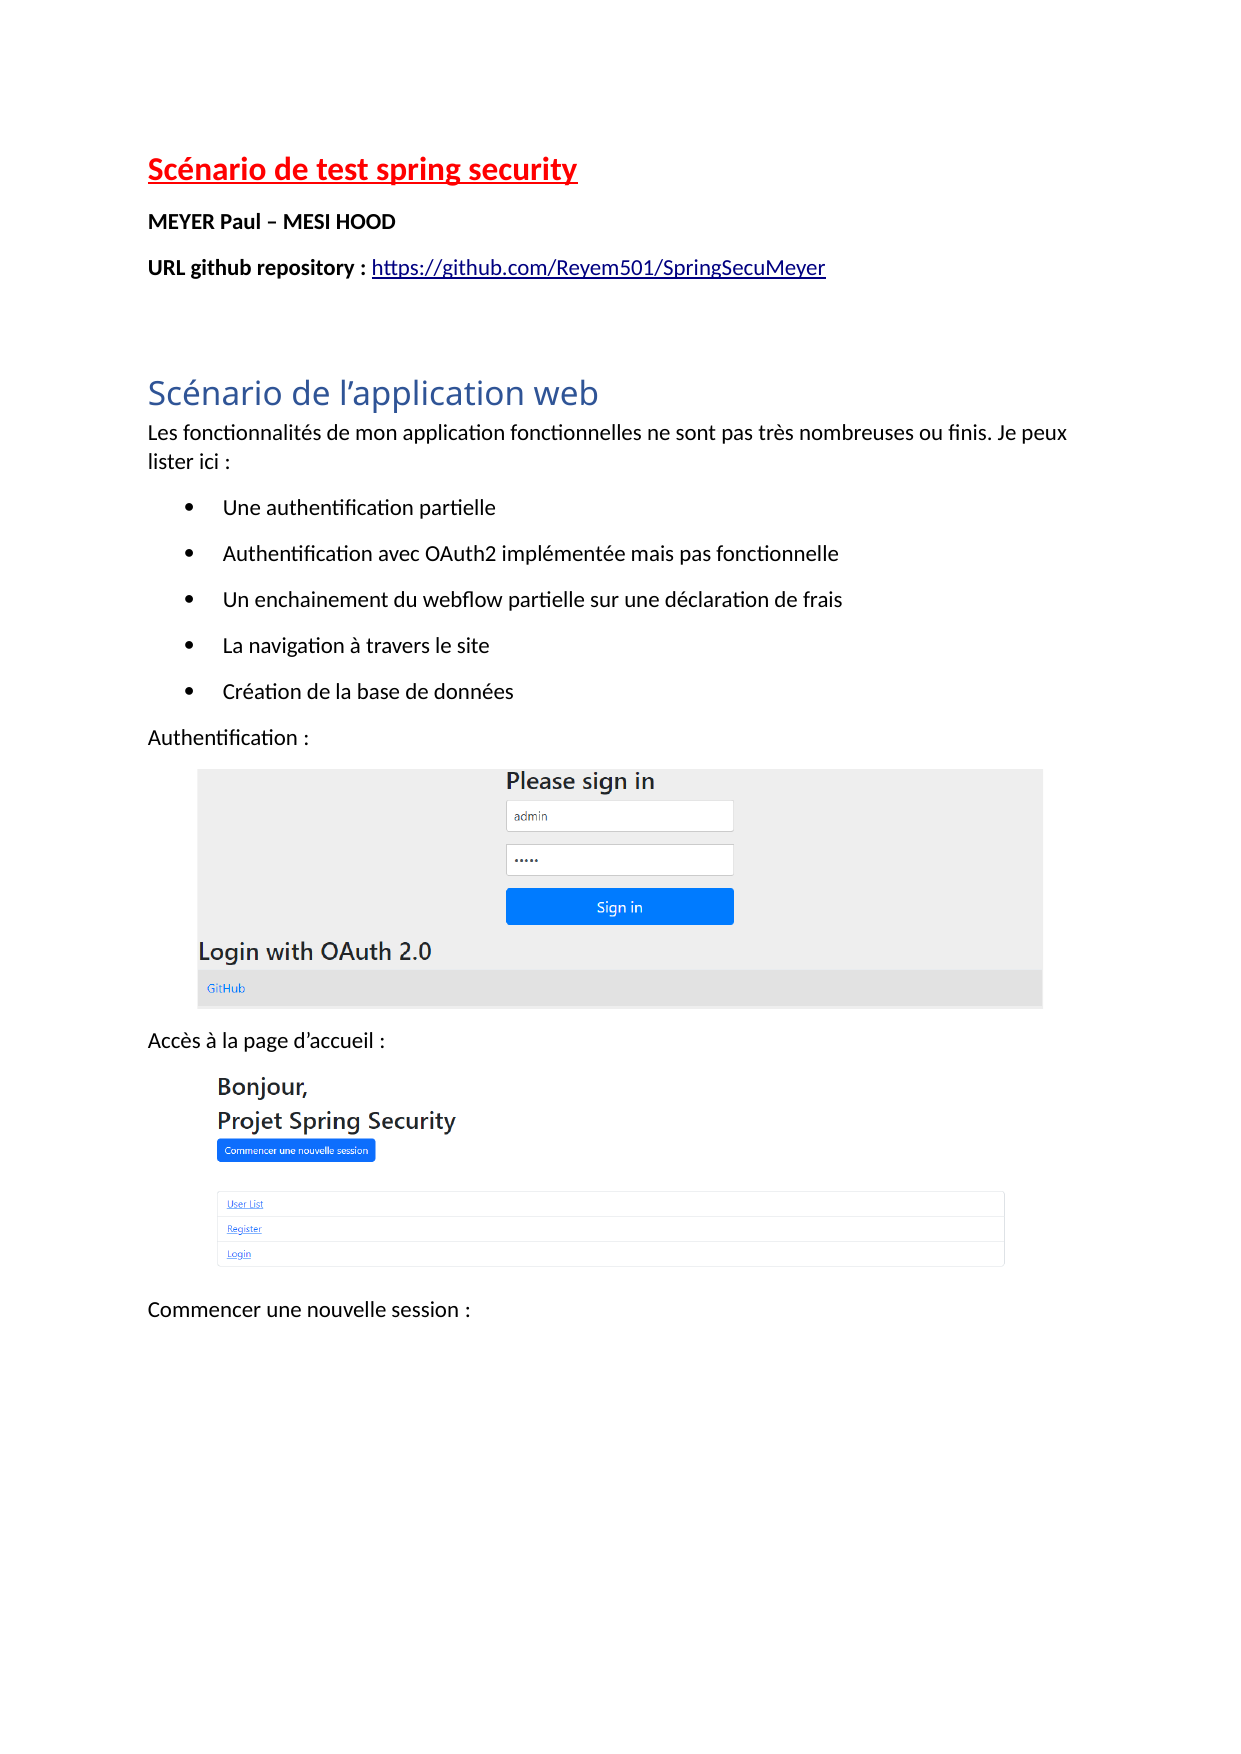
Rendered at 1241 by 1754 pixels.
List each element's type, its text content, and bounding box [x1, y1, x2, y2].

list Authentification avec OAuth2 implémentée mais pas fonctionnelle [185, 539, 1093, 567]
list Une authentification partielle [185, 493, 1093, 521]
list Un enchainement du webflow partielle sur une déclaration de frais [185, 585, 1093, 613]
text Authentification : [148, 723, 1093, 751]
text Accès à la page d’accueil : [148, 1027, 1093, 1054]
text Scénario de test spring security [148, 148, 1093, 188]
subtitle Scénario de l’application web [148, 370, 1093, 416]
text Les fonctionnalités de mon application fonctionnelles ne sont pas très nombreuses ou finis. Je peux lister ici : [148, 418, 1093, 475]
text MEYER Paul – MESI HOOD [148, 207, 1093, 235]
text URL github repository : https://github.com/Reyem501/SpringSecuMeyer [148, 253, 1093, 281]
list La navigation à travers le site [185, 631, 1093, 659]
list Création de la base de données [185, 677, 1093, 705]
text Commencer une nouvelle session : [148, 1295, 1093, 1323]
